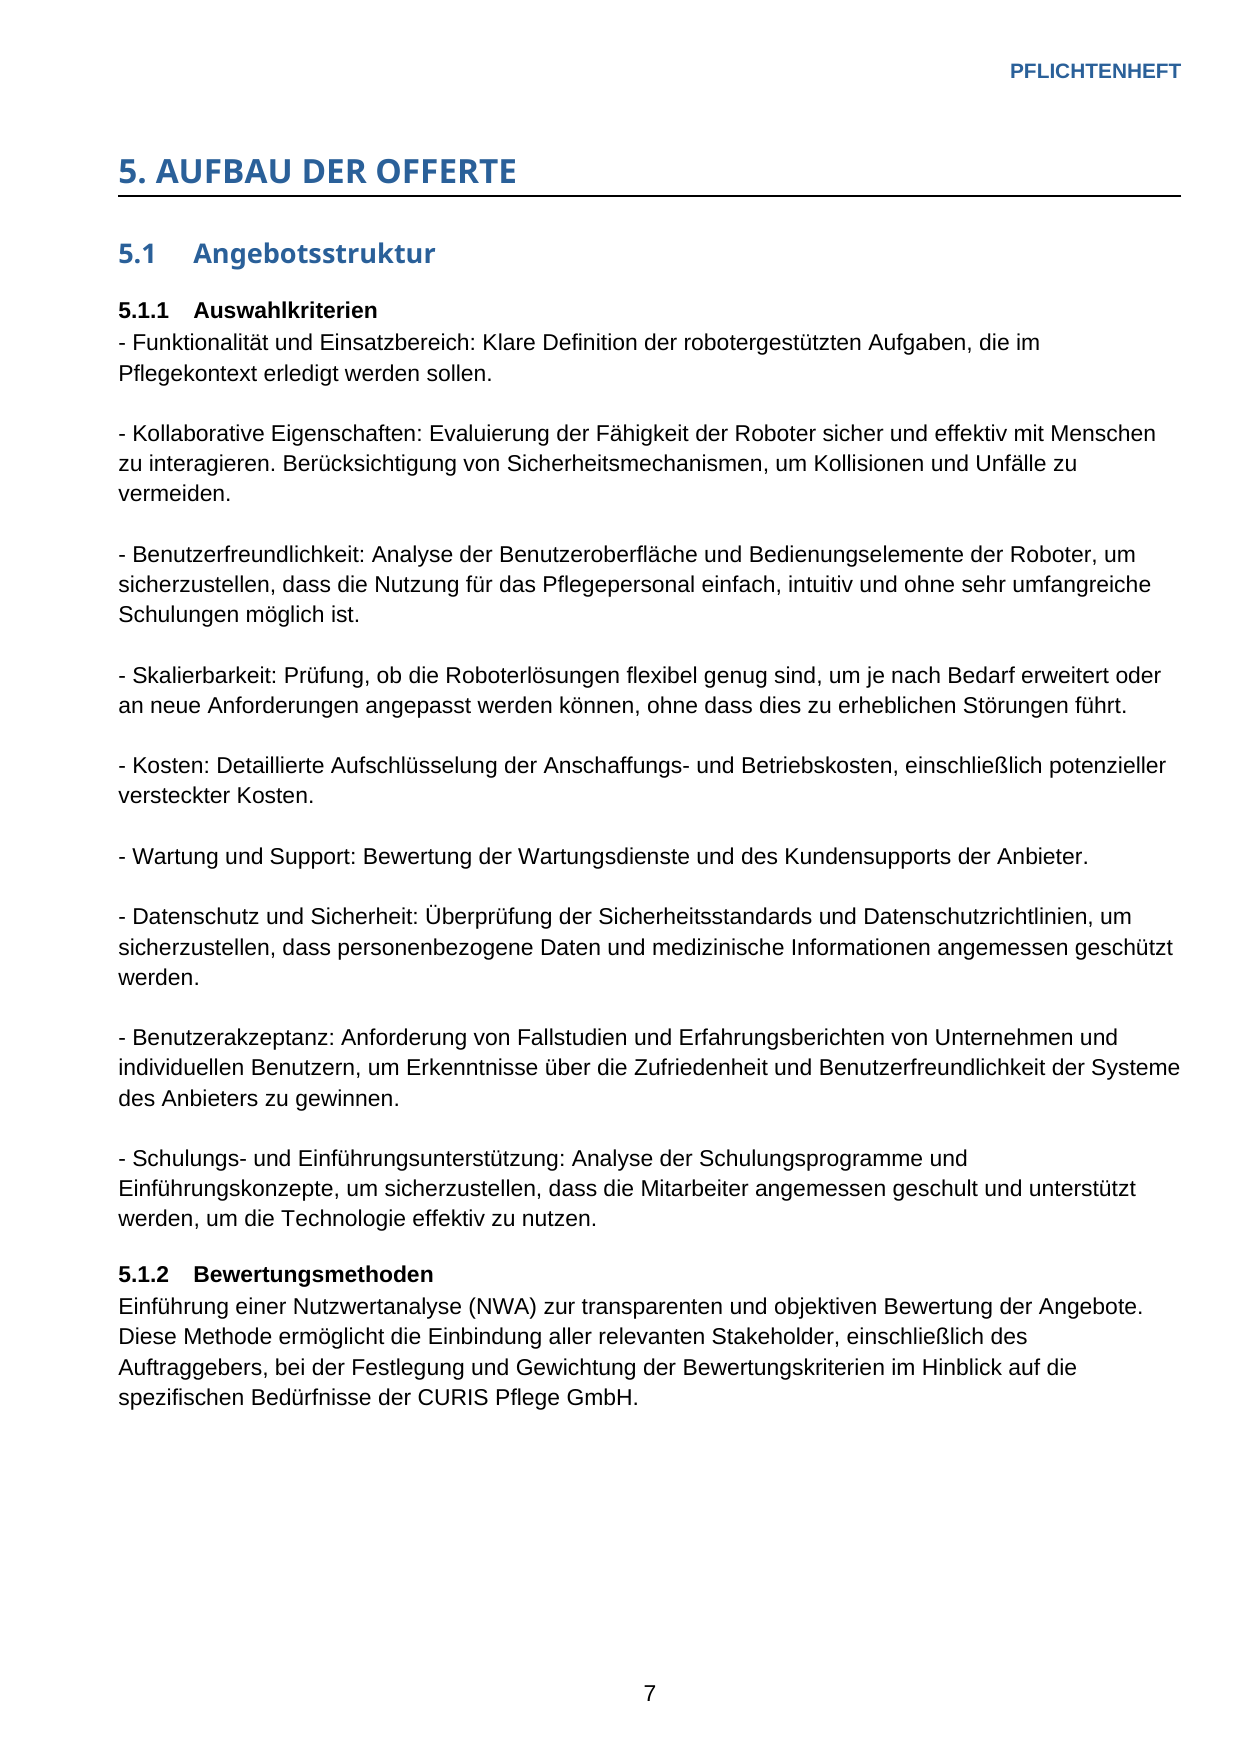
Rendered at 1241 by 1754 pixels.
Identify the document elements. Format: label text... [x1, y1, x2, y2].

text Einführung einer Nutzwertanalyse (NWA) zur transparenten und objektiven Bewertung der Angebote. Diese Methode ermöglicht die Einbindung aller relevanten Stakeholder, einschließlich des Auftraggebers, bei der Festlegung und Gewichtung der Bewertungskriterien im Hinblick auf die spezifischen Bedürfnisse der CURIS Pflege GmbH. [118, 1293, 1181, 1410]
text - Funktionalität und Einsatzbereich: Klare Definition der robotergestützten Aufgaben, die im Pflegekontext erledigt werden sollen. [118, 329, 1181, 386]
text - Wartung und Support: Bewertung der Wartungsdienste und des Kundensupports der Anbieter. [118, 843, 1181, 869]
subtitle Bewertungsmethoden [118, 1261, 1181, 1287]
subtitle Aufbau der Offerte [118, 148, 1181, 195]
text - Kosten: Detaillierte Aufschlüsselung der Anschaffungs- und Betriebskosten, einschließlich potenzieller versteckter Kosten. [118, 752, 1181, 809]
text - Skalierbarkeit: Prüfung, ob die Roboterlösungen flexibel genug sind, um je nach Bedarf erweitert oder an neue Anforderungen angepasst werden können, ohne dass dies zu erheblichen Störungen führt. [118, 662, 1181, 718]
subtitle Auswahlkriterien [118, 297, 1181, 323]
subtitle Angebotsstruktur [118, 235, 1181, 272]
text - Kollaborative Eigenschaften: Evaluierung der Fähigkeit der Roboter sicher und effektiv mit Menschen zu interagieren. Berücksichtigung von Sicherheitsmechanismen, um Kollisionen und Unfälle zu vermeiden. [118, 420, 1181, 507]
text - Datenschutz und Sicherheit: Überprüfung der Sicherheitsstandards und Datenschutzrichtlinien, um sicherzustellen, dass personenbezogene Daten und medizinische Informationen angemessen geschützt werden. [118, 903, 1181, 990]
text - Benutzerfreundlichkeit: Analyse der Benutzeroberfläche und Bedienungselemente der Roboter, um sicherzustellen, dass die Nutzung für das Pflegepersonal einfach, intuitiv und ohne sehr umfangreiche Schulungen möglich ist. [118, 541, 1181, 627]
text - Benutzerakzeptanz: Anforderung von Fallstudien und Erfahrungsberichten von Unternehmen und individuellen Benutzern, um Erkenntnisse über die Zufriedenheit und Benutzerfreundlichkeit der Systeme des Anbieters zu gewinnen. [118, 1024, 1181, 1111]
text - Schulungs- und Einführungsunterstützung: Analyse der Schulungsprogramme und Einführungskonzepte, um sicherzustellen, dass die Mitarbeiter angemessen geschult und unterstützt werden, um die Technologie effektiv zu nutzen. [118, 1145, 1181, 1232]
